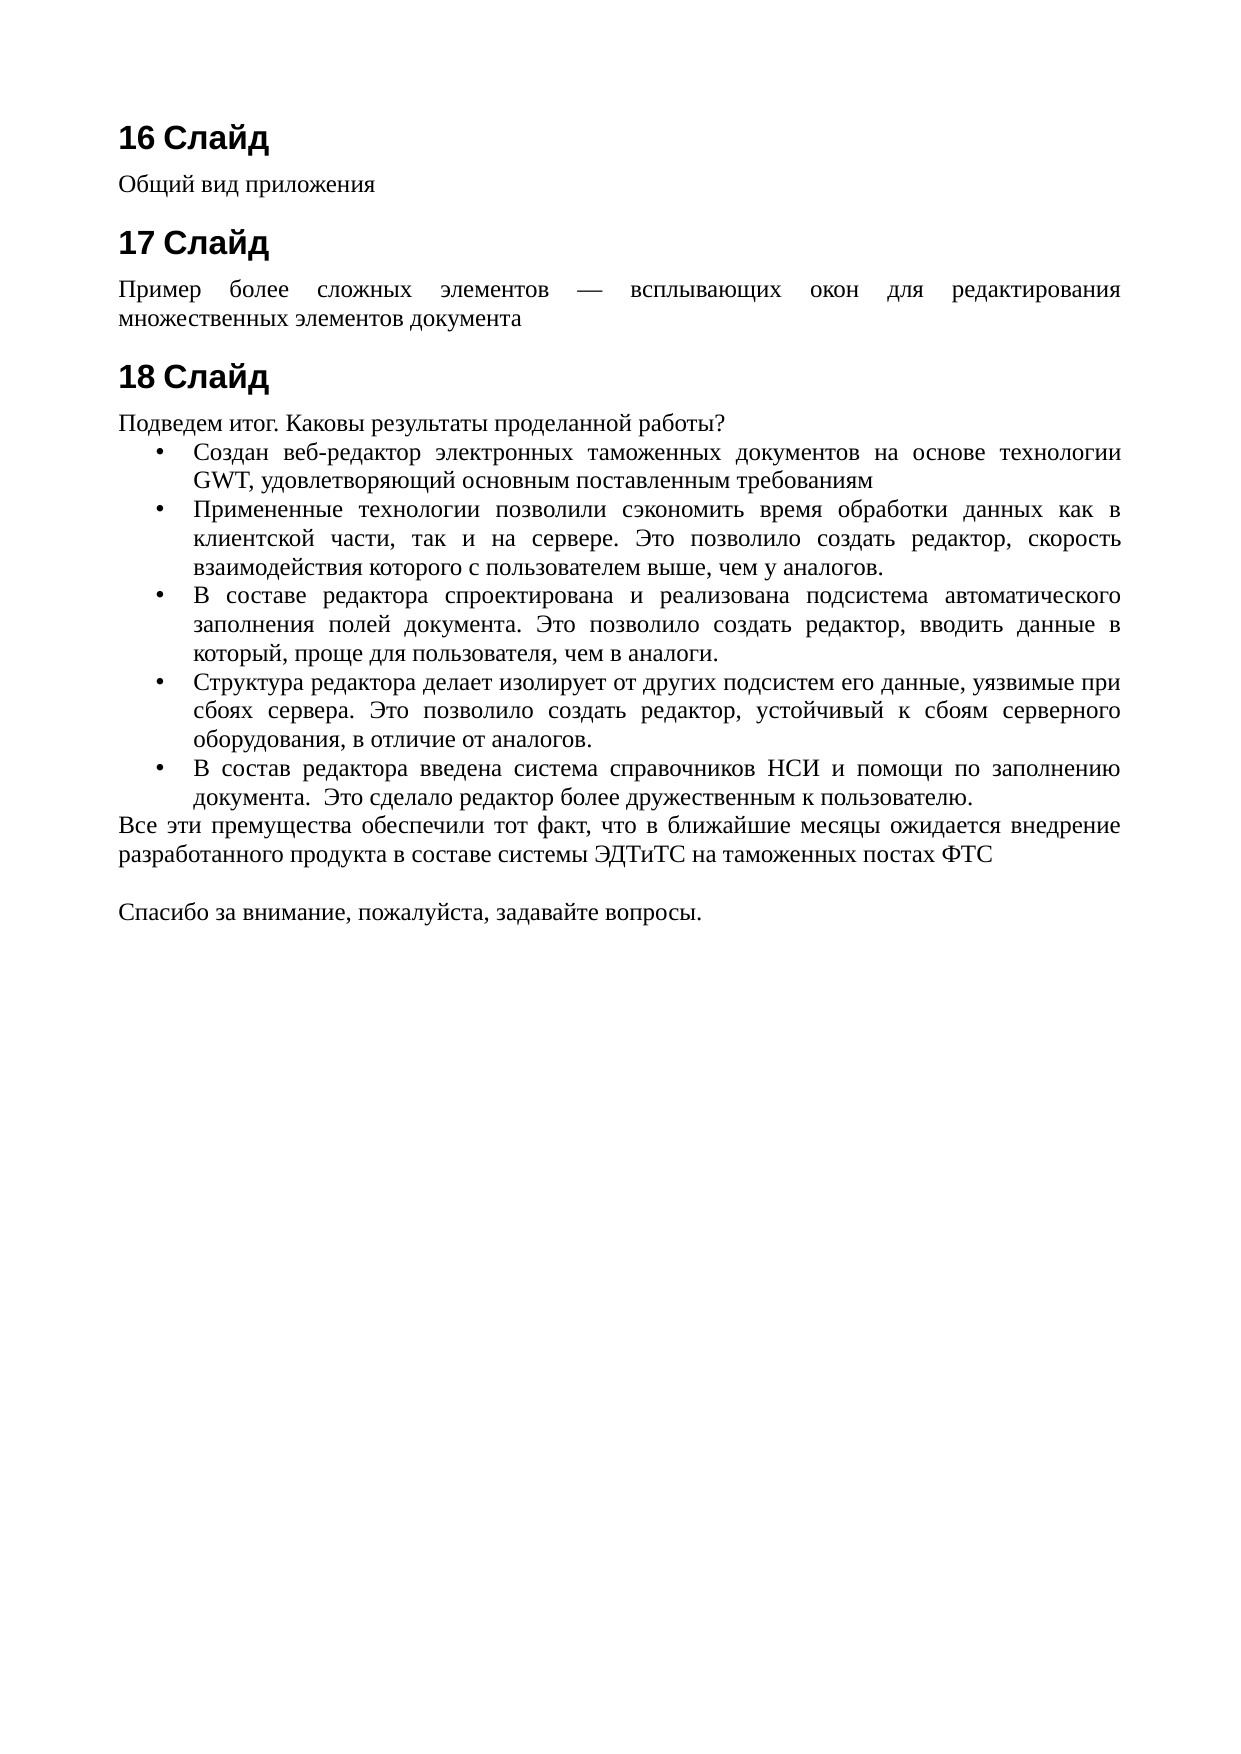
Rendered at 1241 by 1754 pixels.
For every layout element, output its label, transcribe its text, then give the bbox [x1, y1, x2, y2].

list Примененные технологии позволили сэкономить время обработки данных как в клиентской части, так и на сервере. Это позволило создать редактор, скорость взаимодействия которого с пользователем выше, чем у аналогов. [156, 494, 1122, 580]
text Пример более сложных элементов — всплывающих окон для редактирования множественных элементов документа [118, 274, 1122, 332]
subtitle Слайд [118, 118, 1122, 157]
list Создан веб-редактор электронных таможенных документов на основе технологии GWT, удовлетворяющий основным поставленным требованиям [156, 437, 1122, 494]
text Общий вид приложения [118, 169, 1122, 198]
text Подведем итог. Каковы результаты проделанной работы? [118, 408, 1122, 437]
list Структура редактора делает изолирует от других подсистем его данные, уязвимые при сбоях сервера. Это позволило создать редактор, устойчивый к сбоям серверного оборудования, в отличие от аналогов. [156, 667, 1122, 753]
list В состав редактора введена система справочников НСИ и помощи по заполнению документа. Это сделало редактор более дружественным к пользователю. [156, 753, 1122, 810]
list В составе редактора спроектирована и реализована подсистема автоматического заполнения полей документа. Это позволило создать редактор, вводить данные в который, проще для пользователя, чем в аналоги. [156, 580, 1122, 667]
subtitle Слайд [118, 223, 1122, 262]
text Спасибо за внимание, пожалуйста, задавайте вопросы. [118, 897, 1122, 925]
subtitle Слайд [118, 357, 1122, 395]
list Все эти премущества обеспечили тот факт, что в ближайшие месяцы ожидается внедрение разработанного продукта в составе системы ЭДТиТС на таможенных постах ФТС [81, 810, 1122, 868]
